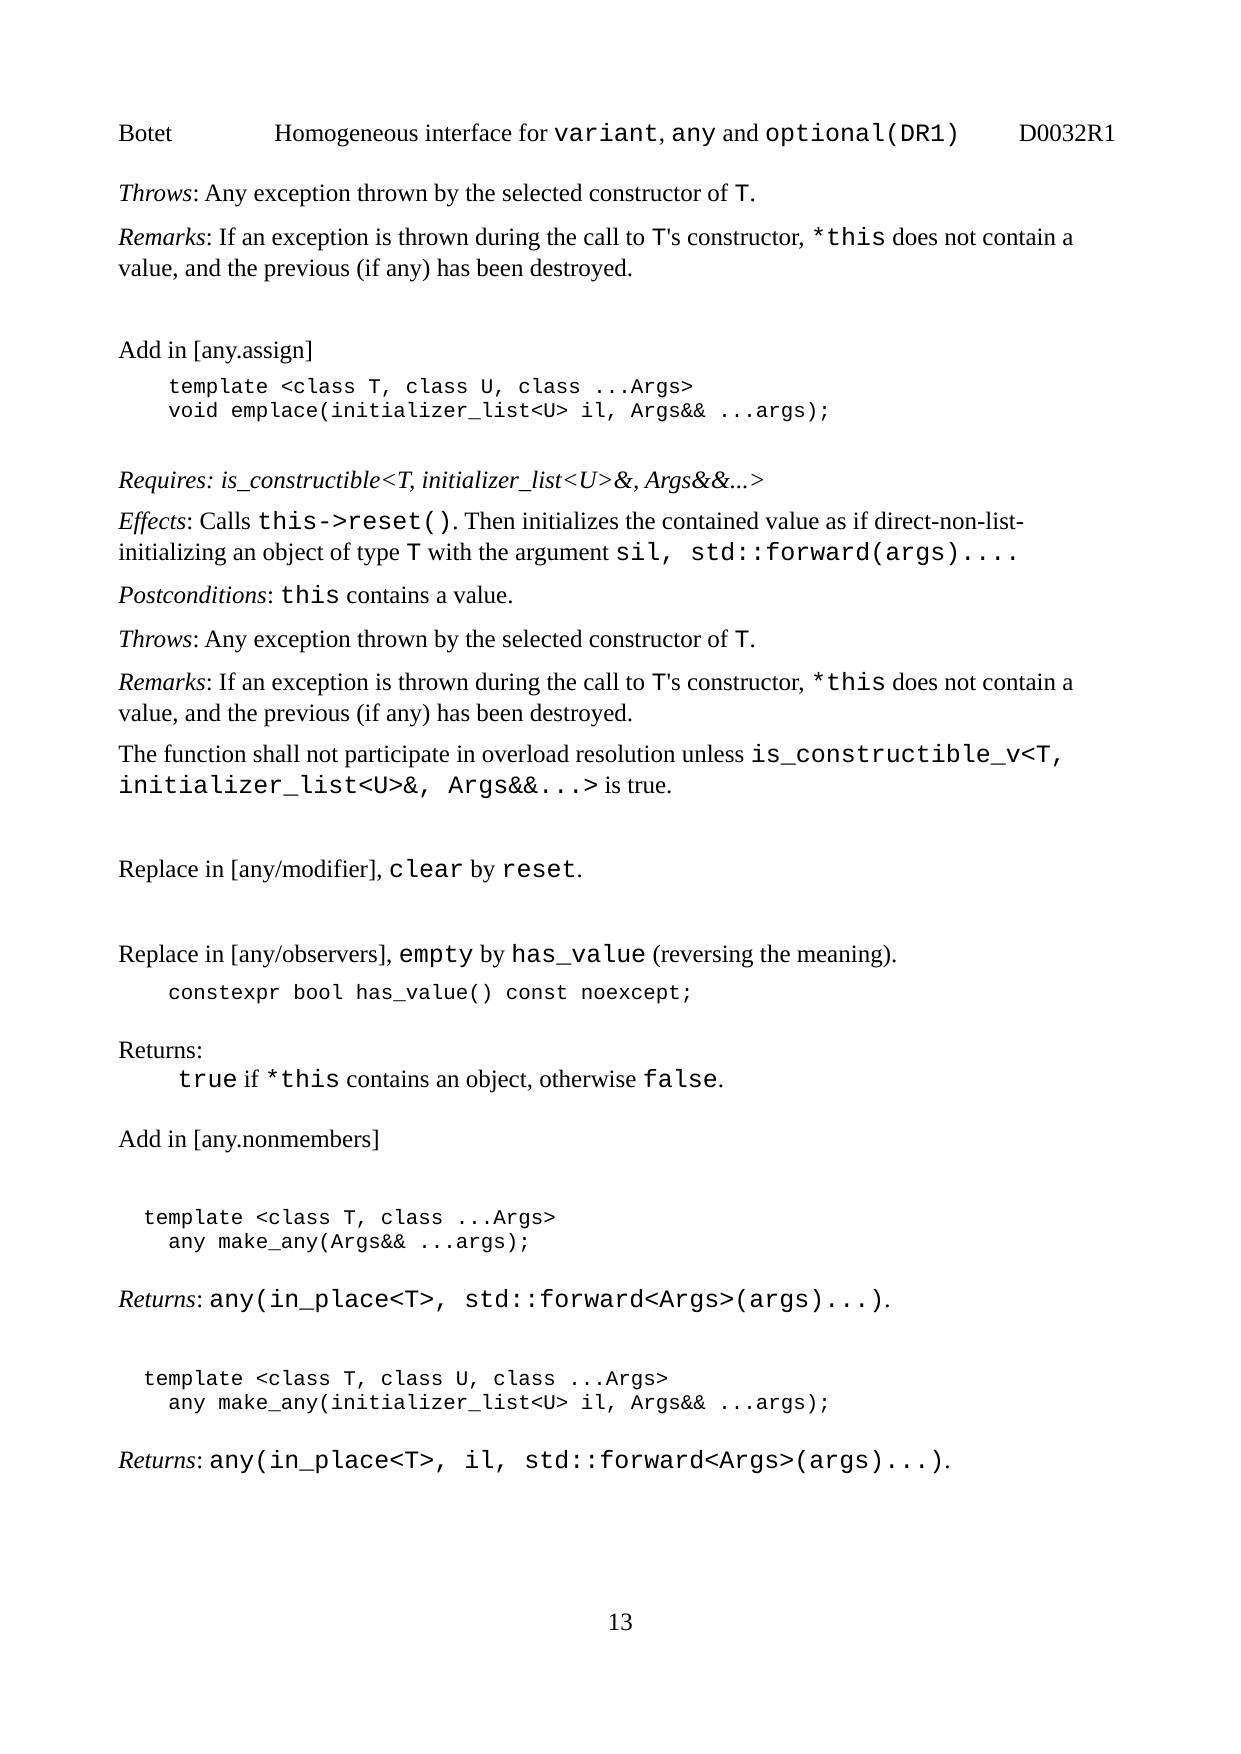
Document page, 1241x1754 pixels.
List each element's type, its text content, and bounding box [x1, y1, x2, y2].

text Requires: is_constructible<T, initializer_list<U>&, Args&&...> [118, 465, 1122, 494]
text Add in [any.assign] [118, 335, 1122, 364]
text Replace in [any/modifier], clear by reset. [118, 854, 1122, 885]
text Effects: Calls this->reset(). Then initializes the contained value as if direct-non-list-initializing an object of type T with the argument sil, std::forward(args).... [118, 506, 1122, 568]
subtitle Returns: [118, 1036, 1122, 1064]
text Throws: Any exception thrown by the selected constructor of T. [118, 624, 1122, 654]
text template <class T, class U, class ...Args> [118, 376, 1122, 400]
text Add in [any.nonmembers] [118, 1124, 1122, 1153]
text void emplace(initializer_list<U> il, Args&& ...args); [118, 400, 1122, 424]
text Returns: any(in_place<T>, std::forward<Args>(args)...). [118, 1284, 1122, 1315]
text Throws: Any exception thrown by the selected constructor of T. [118, 178, 1122, 209]
list true if *this contains an object, otherwise false. [177, 1064, 1122, 1095]
text Returns: any(in_place<T>, il, std::forward<Args>(args)...). [118, 1445, 1122, 1476]
text The function shall not participate in overload resolution unless is_constructible_v<T, initializer_list<U>&, Args&&...> is true. [118, 739, 1122, 801]
text Postconditions: this contains a value. [118, 580, 1122, 611]
text template <class T, class U, class ...Args> [118, 1368, 1122, 1392]
text any make_any(initializer_list<U> il, Args&& ...args); [118, 1392, 1122, 1416]
text Remarks: If an exception is thrown during the call to T's constructor, *this does not contain a value, and the previous (if any) has been destroyed. [118, 222, 1122, 281]
text any make_any(Args&& ...args); [118, 1231, 1122, 1254]
text template <class T, class ...Args> [118, 1207, 1122, 1231]
text Remarks: If an exception is thrown during the call to T's constructor, *this does not contain a value, and the previous (if any) has been destroyed. [118, 667, 1122, 727]
text constexpr bool has_value() const noexcept; [118, 982, 1122, 1006]
text Replace in [any/observers], empty by has_value (reversing the meaning). [118, 939, 1122, 970]
